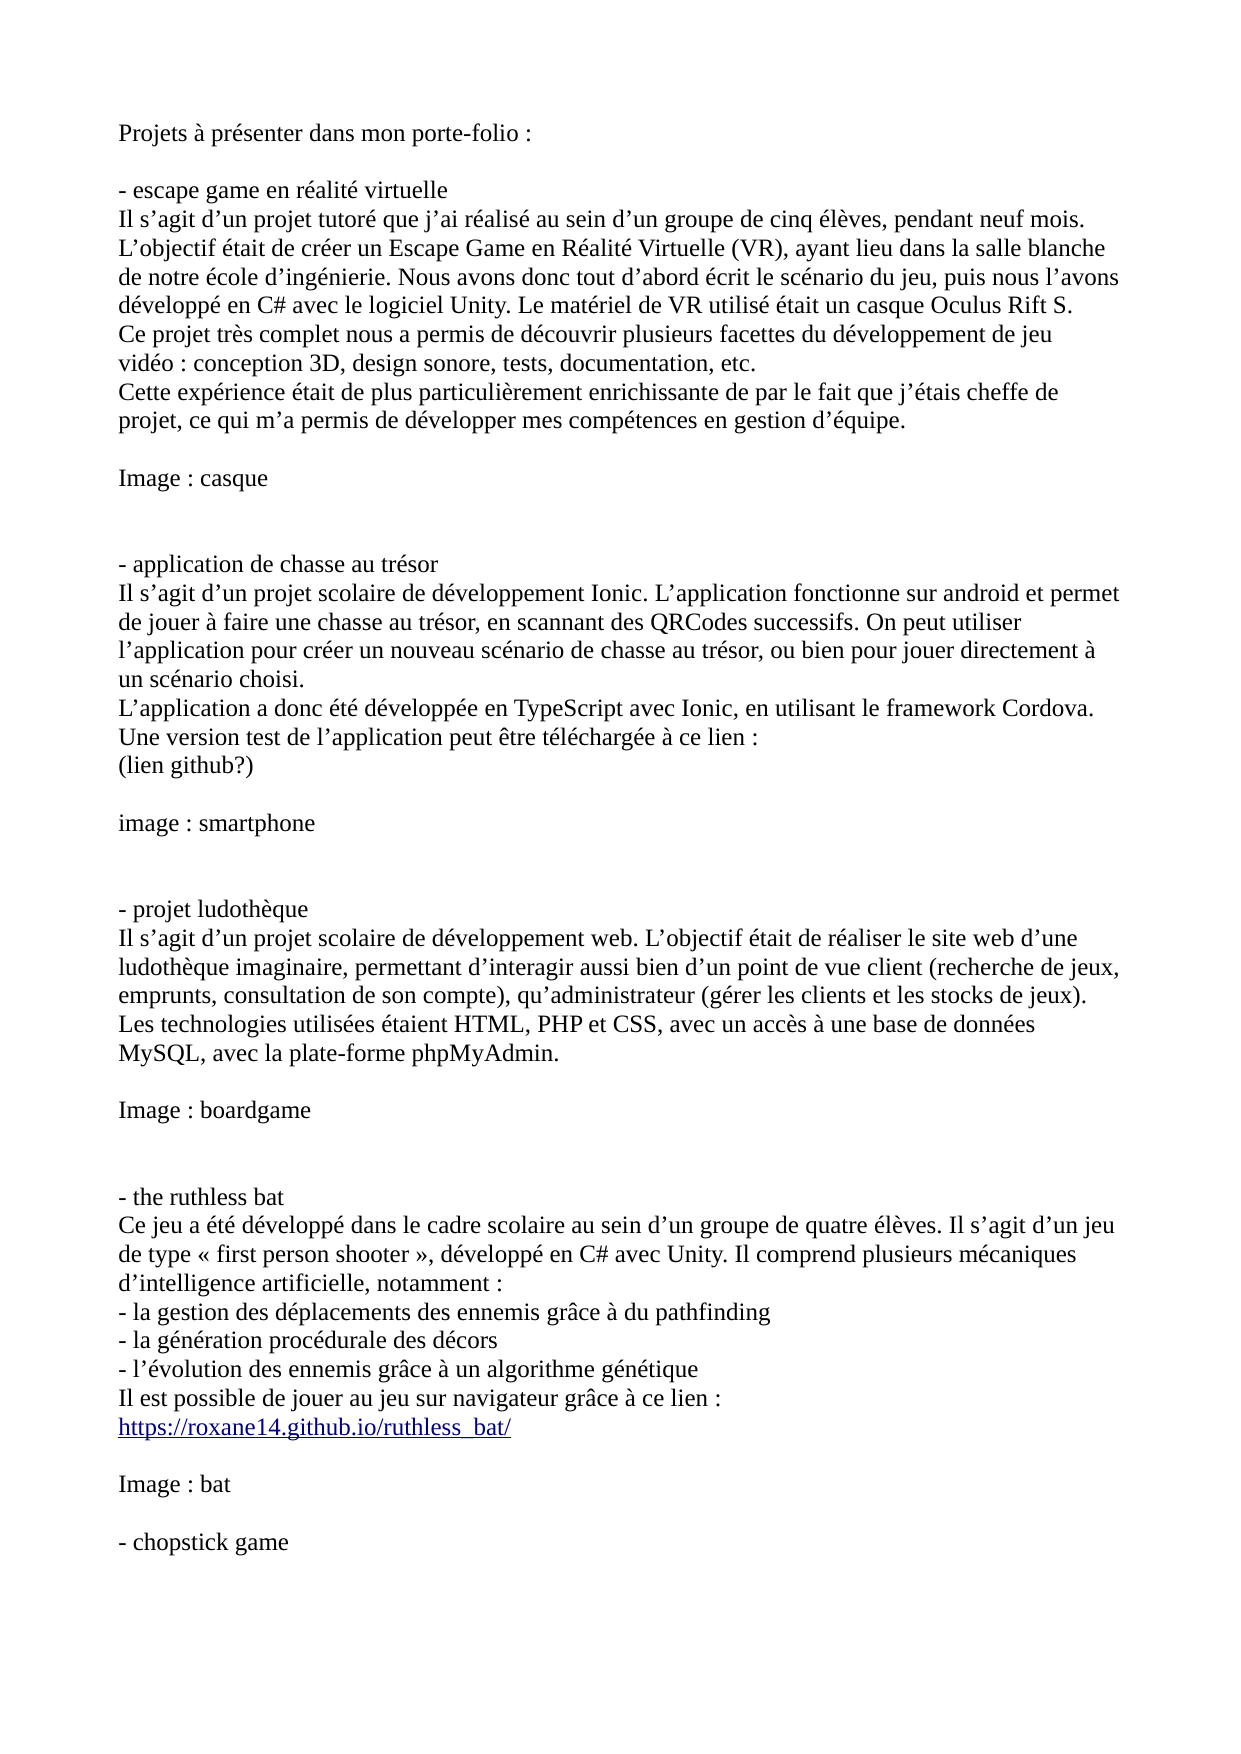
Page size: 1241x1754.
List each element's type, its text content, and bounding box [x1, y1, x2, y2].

text Les technologies utilisées étaient HTML, PHP et CSS, avec un accès à une base de données MySQL, avec la plate-forme phpMyAdmin. [118, 1009, 1122, 1067]
text Image : bat [118, 1469, 1122, 1498]
text - projet ludothèque [118, 894, 1122, 923]
text Il s’agit d’un projet scolaire de développement web. L’objectif était de réaliser le site web d’une ludothèque imaginaire, permettant d’interagir aussi bien d’un point de vue client (recherche de jeux, emprunts, consultation de son compte), qu’administrateur (gérer les clients et les stocks de jeux). [118, 923, 1122, 1009]
text - the ruthless bat [118, 1182, 1122, 1211]
text Il s’agit d’un projet scolaire de développement Ionic. L’application fonctionne sur android et permet de jouer à faire une chasse au trésor, en scannant des QRCodes successifs. On peut utiliser l’application pour créer un nouveau scénario de chasse au trésor, ou bien pour jouer directement à un scénario choisi. [118, 578, 1122, 693]
text - la génération procédurale des décors [118, 1326, 1122, 1354]
text - chopstick game [118, 1527, 1122, 1556]
text - la gestion des déplacements des ennemis grâce à du pathfinding [118, 1297, 1122, 1326]
text Projets à présenter dans mon porte-folio : [118, 118, 1122, 147]
text (lien github?) [118, 751, 1122, 779]
text image : smartphone [118, 808, 1122, 837]
text Une version test de l’application peut être téléchargée à ce lien : [118, 722, 1122, 751]
text Ce jeu a été développé dans le cadre scolaire au sein d’un groupe de quatre élèves. Il s’agit d’un jeu de type « first person shooter », développé en C# avec Unity. Il comprend plusieurs mécaniques d’intelligence artificielle, notamment : [118, 1211, 1122, 1297]
text Image : casque [118, 463, 1122, 492]
text Image : boardgame [118, 1096, 1122, 1124]
text https://roxane14.github.io/ruthless_bat/ [118, 1412, 1122, 1441]
text - escape game en réalité virtuelle [118, 176, 1122, 204]
text L’application a donc été développée en TypeScript avec Ionic, en utilisant le framework Cordova. [118, 693, 1122, 722]
text Cette expérience était de plus particulièrement enrichissante de par le fait que j’étais cheffe de projet, ce qui m’a permis de développer mes compétences en gestion d’équipe. [118, 377, 1122, 434]
text - l’évolution des ennemis grâce à un algorithme génétique [118, 1354, 1122, 1383]
text - application de chasse au trésor [118, 549, 1122, 578]
text Ce projet très complet nous a permis de découvrir plusieurs facettes du développement de jeu vidéo : conception 3D, design sonore, tests, documentation, etc. [118, 319, 1122, 377]
text Il s’agit d’un projet tutoré que j’ai réalisé au sein d’un groupe de cinq élèves, pendant neuf mois. L’objectif était de créer un Escape Game en Réalité Virtuelle (VR), ayant lieu dans la salle blanche de notre école d’ingénierie. Nous avons donc tout d’abord écrit le scénario du jeu, puis nous l’avons développé en C# avec le logiciel Unity. Le matériel de VR utilisé était un casque Oculus Rift S. [118, 204, 1122, 319]
text Il est possible de jouer au jeu sur navigateur grâce à ce lien : [118, 1383, 1122, 1412]
